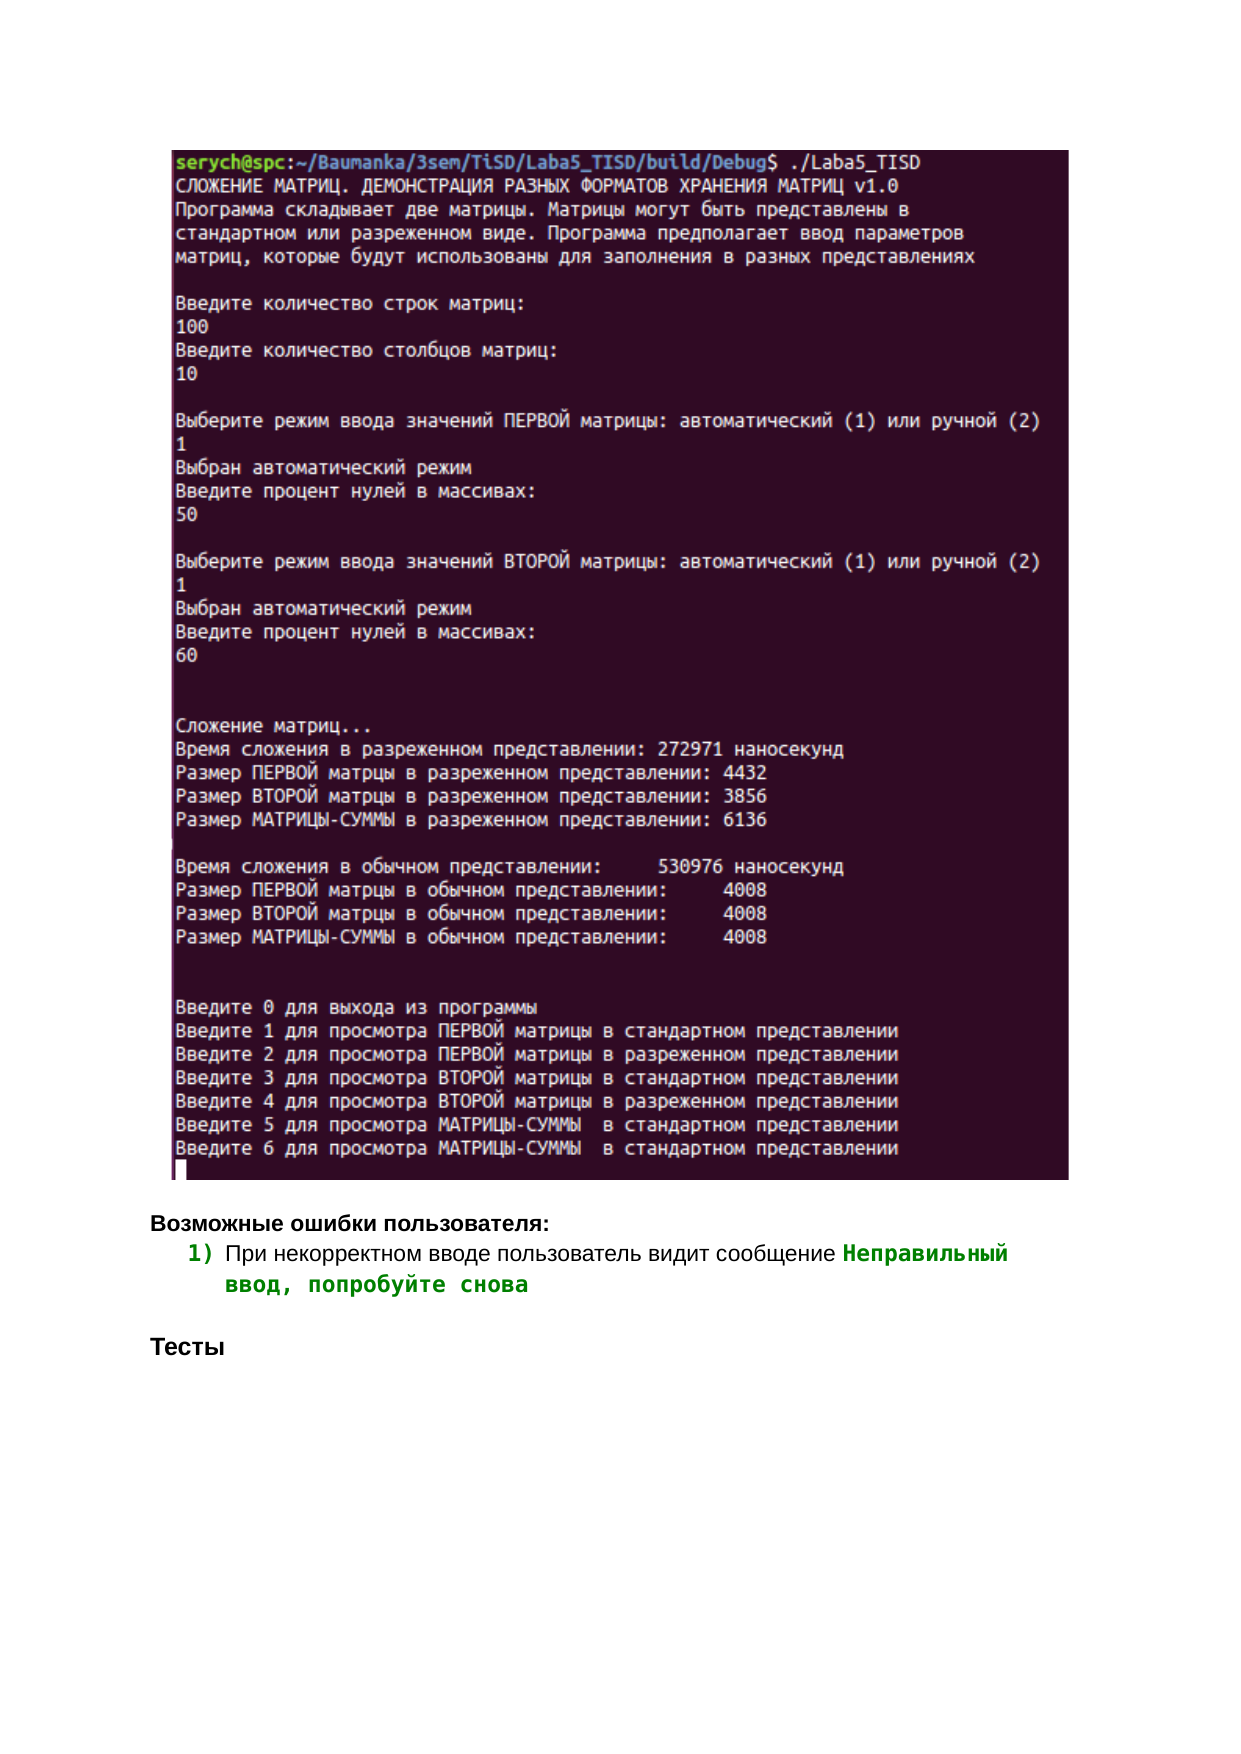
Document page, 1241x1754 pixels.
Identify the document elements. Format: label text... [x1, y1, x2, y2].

text Тесты [150, 1332, 1090, 1361]
list При некорректном вводе пользователь видит сообщение Неправильный ввод, попробуйте снова [187, 1240, 1090, 1298]
text Возможные ошибки пользователя: [150, 1210, 1090, 1236]
picture [171, 150, 1069, 1180]
